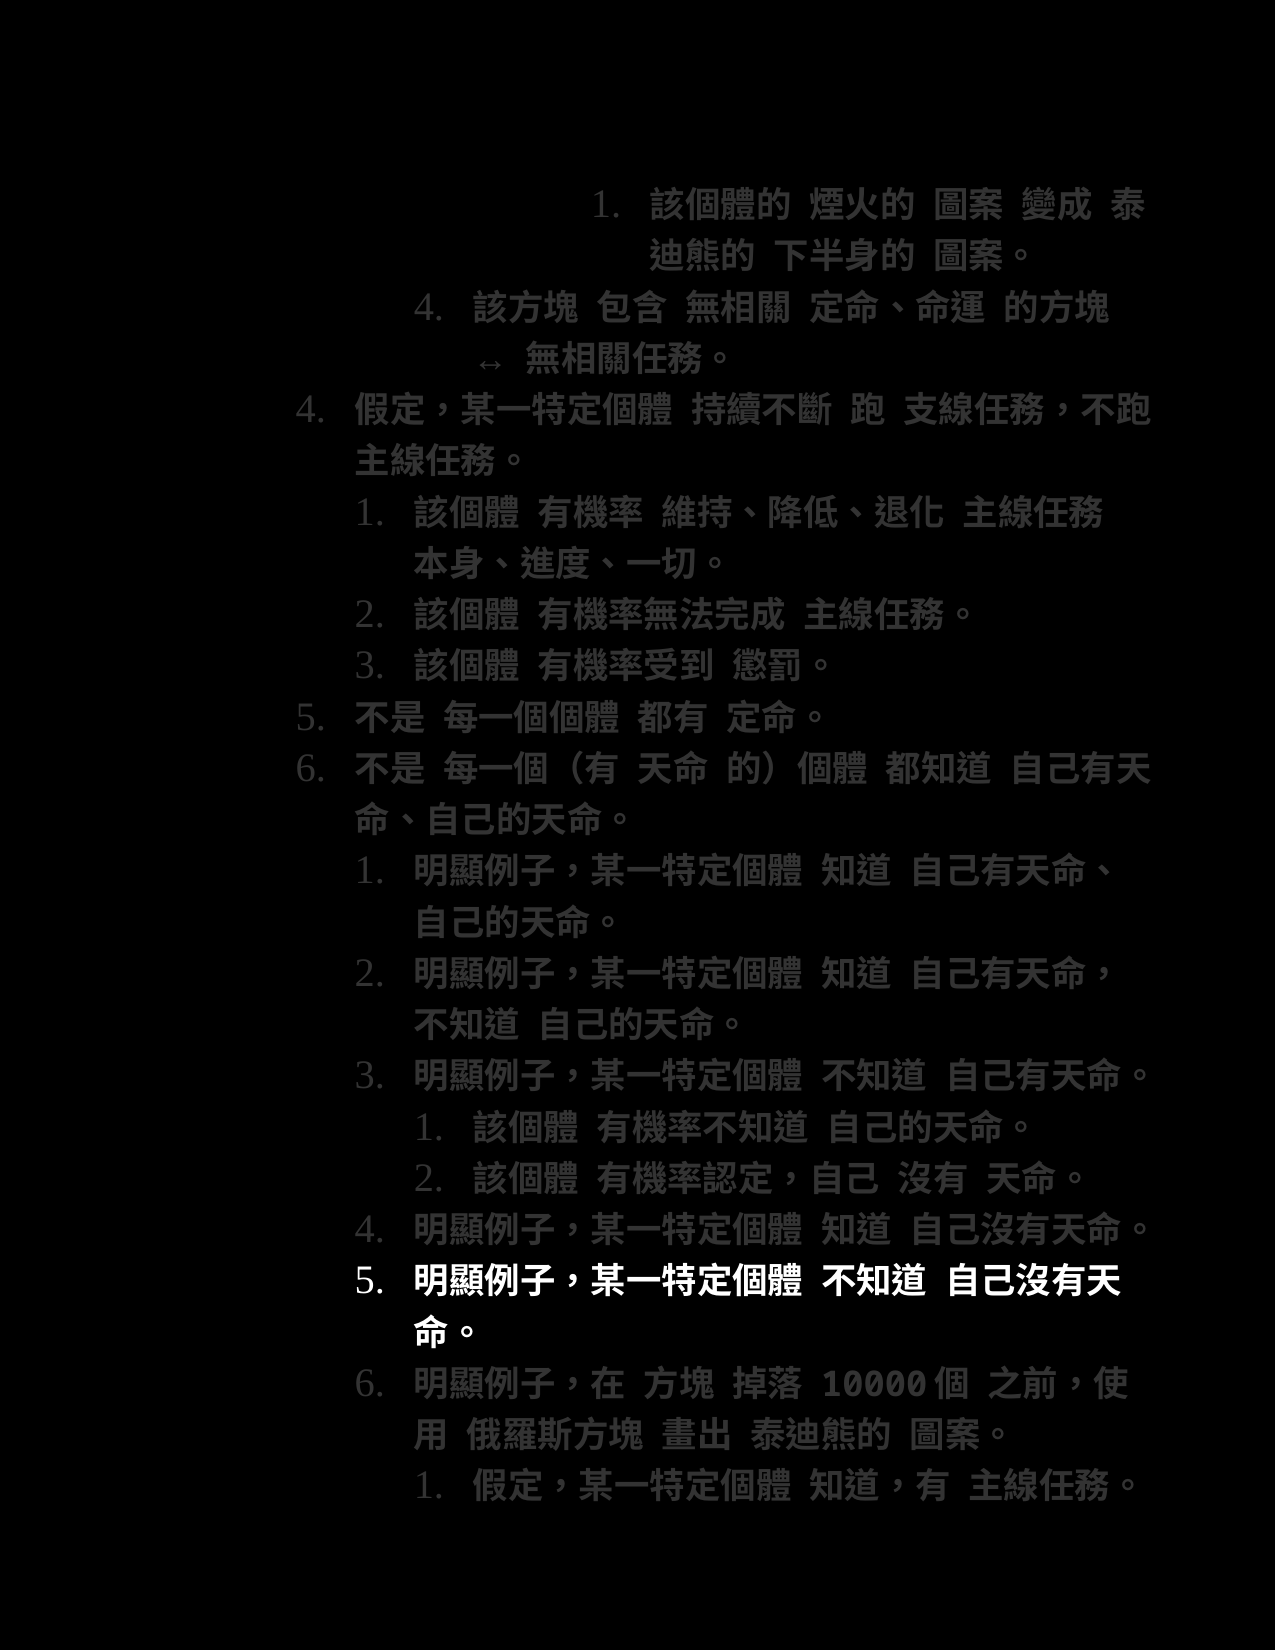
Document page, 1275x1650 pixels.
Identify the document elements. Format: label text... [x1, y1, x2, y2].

list 該個體 有機率認定，自己 沒有 天命。 [413, 1150, 1157, 1201]
list 該個體 有機率 維持、降低、退化 主線任務 本身、進度、一切。 [354, 484, 1157, 586]
list 明顯例子，某一特定個體 知道 自己有天命，不知道 自己的天命。 [354, 945, 1157, 1048]
list 該個體的 煙火的 圖案 變成 泰迪熊的 下半身的 圖案。 [591, 176, 1157, 279]
list 明顯例子，某一特定個體 不知道 自己有天命。 [354, 1048, 1157, 1099]
list 明顯例子，某一特定個體 知道 自己沒有天命。 [354, 1201, 1157, 1253]
list 明顯例子，某一特定個體 知道 自己有天命、自己的天命。 [354, 843, 1157, 945]
list 不是 每一個（有 天命 的）個體 都知道 自己有天命、自己的天命。 [295, 740, 1157, 843]
list 不是 每一個個體 都有 定命。 [295, 689, 1157, 740]
list 該個體 有機率無法完成 主線任務。 [354, 586, 1157, 638]
list 該方塊 包含 無相關 定命、命運 的方塊 ↔ 無相關任務。 [413, 279, 1157, 381]
list 該個體 有機率不知道 自己的天命。 [413, 1099, 1157, 1150]
list 明顯例子，在 方塊 掉落 10000個 之前，使用 俄羅斯方塊 畫出 泰迪熊的 圖案。 [354, 1355, 1157, 1458]
list 明顯例子，某一特定個體 不知道 自己沒有天命。 [354, 1253, 1157, 1355]
list 假定，某一特定個體 知道，有 主線任務。 [413, 1458, 1157, 1509]
list 假定，某一特定個體 持續不斷 跑 支線任務，不跑 主線任務。 [295, 381, 1157, 484]
list 該個體 有機率受到 懲罰。 [354, 638, 1157, 689]
